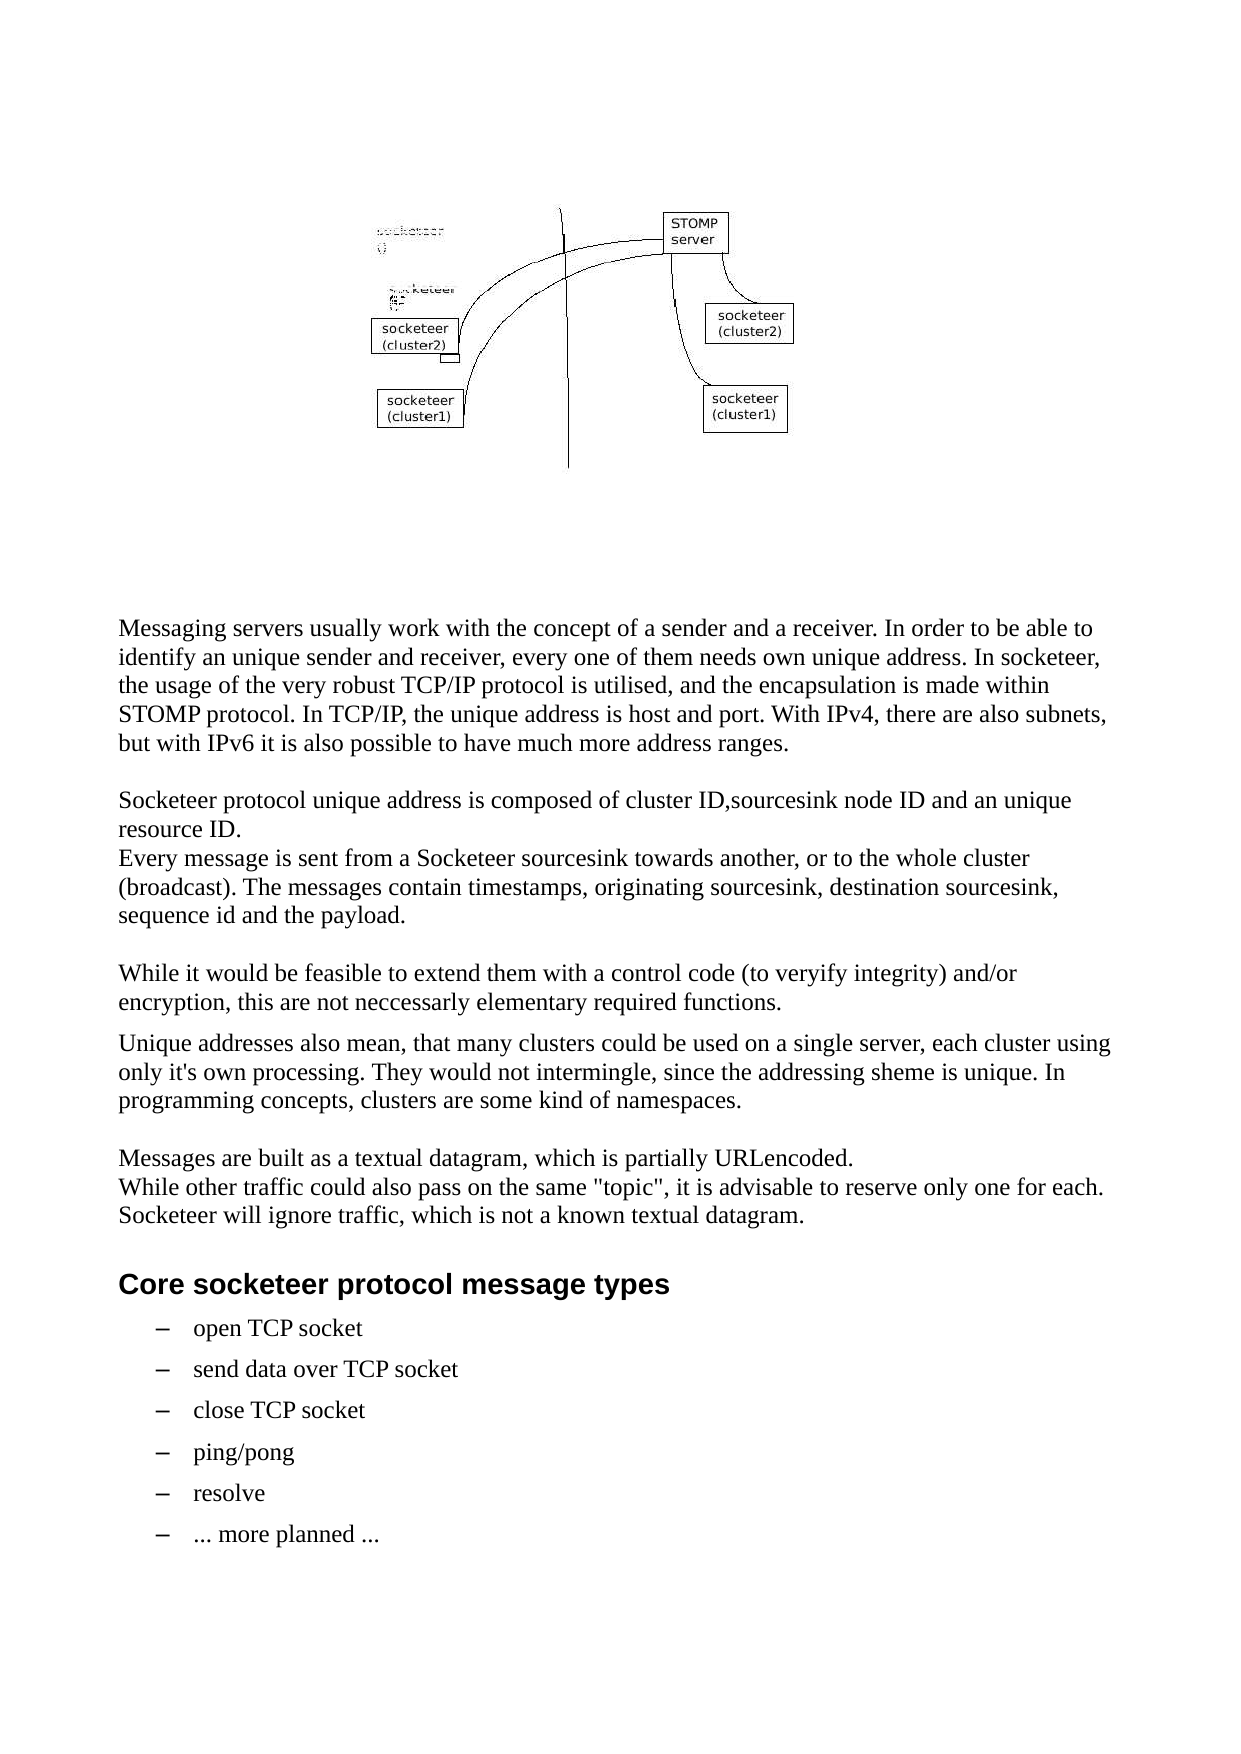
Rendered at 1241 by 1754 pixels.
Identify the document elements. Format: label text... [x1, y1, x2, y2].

list resolve [156, 1478, 1122, 1507]
list ... more planned ... [156, 1519, 1122, 1548]
list close TCP socket [156, 1395, 1122, 1424]
picture [288, 118, 952, 582]
list open TCP socket [156, 1313, 1122, 1342]
subtitle Core socketeer protocol message types [118, 1267, 1122, 1300]
list ping/pong [156, 1437, 1122, 1465]
text Messaging servers usually work with the concept of a sender and a receiver. In order to be able to identify an unique sender and receiver, every one of them needs own unique address. In socketeer, the usage of the very robust TCP/IP protocol is utilised, and the encapsulation is made within STOMP protocol. In TCP/IP, the unique address is host and port. With IPv4, there are also subnets, but with IPv6 it is also possible to have much more address ranges. Socketeer protocol unique address is composed of cluster ID,sourcesink node ID and an unique resource ID. Every message is sent from a Socketeer sourcesink towards another, or to the whole cluster (broadcast). The messages contain timestamps, originating sourcesink, destination sourcesink, sequence id and the payload. While it would be feasible to extend them with a control code (to veryify integrity) and/or encryption, this are not neccessarly elementary required functions. [118, 613, 1122, 1016]
list send data over TCP socket [156, 1354, 1122, 1383]
text Unique addresses also mean, that many clusters could be used on a single server, each cluster using only it's own processing. They would not intermingle, since the addressing sheme is unique. In programming concepts, clusters are some kind of namespaces. Messages are built as a textual datagram, which is partially URLencoded. While other traffic could also pass on the same "topic", it is advisable to reserve only one for each. Socketeer will ignore traffic, which is not a known textual datagram. [118, 1028, 1122, 1229]
